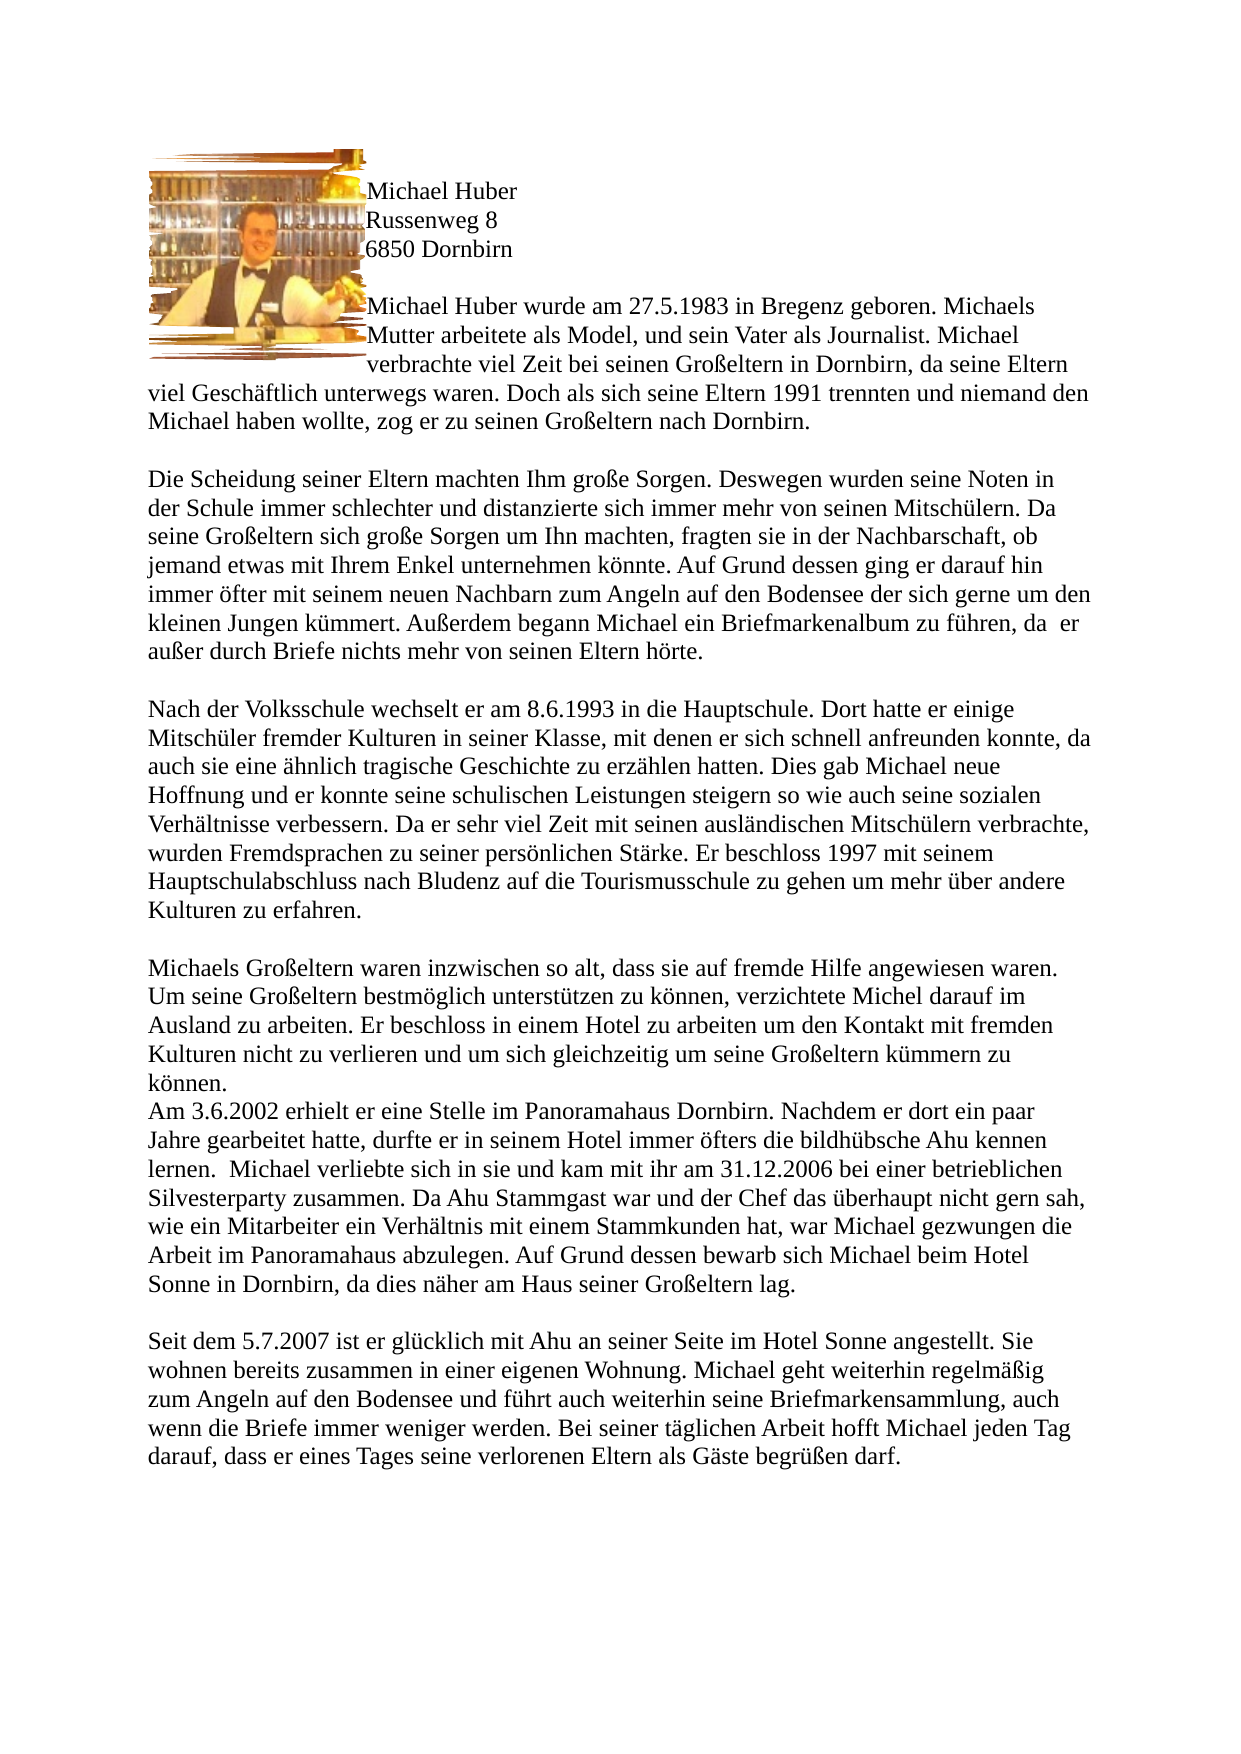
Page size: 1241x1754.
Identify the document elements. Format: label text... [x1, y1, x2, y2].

text Nach der Volksschule wechselt er am 8.6.1993 in die Hauptschule. Dort hatte er einige Mitschüler fremder Kulturen in seiner Klasse, mit denen er sich schnell anfreunden konnte, da auch sie eine ähnlich tragische Geschichte zu erzählen hatten. Dies gab Michael neue Hoffnung und er konnte seine schulischen Leistungen steigern so wie auch seine sozialen Verhältnisse verbessern. Da er sehr viel Zeit mit seinen ausländischen Mitschülern verbrachte, wurden Fremdsprachen zu seiner persönlichen Stärke. Er beschloss 1997 mit seinem Hauptschulabschluss nach Bludenz auf die Tourismusschule zu gehen um mehr über andere Kulturen zu erfahren. [148, 694, 1093, 924]
text Die Scheidung seiner Eltern machten Ihm große Sorgen. Deswegen wurden seine Noten in der Schule immer schlechter und distanzierte sich immer mehr von seinen Mitschülern. Da seine Großeltern sich große Sorgen um Ihn machten, fragten sie in der Nachbarschaft, ob jemand etwas mit Ihrem Enkel unternehmen könnte. Auf Grund dessen ging er darauf hin immer öfter mit seinem neuen Nachbarn zum Angeln auf den Bodensee der sich gerne um den kleinen Jungen kümmert. Außerdem begann Michael ein Briefmarkenalbum zu führen, da er außer durch Briefe nichts mehr von seinen Eltern hörte. [148, 464, 1093, 665]
text Russenweg 8 [363, 205, 1093, 234]
text 6850 Dornbirn [359, 234, 1093, 263]
text [148, 205, 158, 234]
text Michael Huber [356, 176, 1093, 205]
text Am 3.6.2002 erhielt er eine Stelle im Panoramahaus Dornbirn. Nachdem er dort ein paar Jahre gearbeitet hatte, durfte er in seinem Hotel immer öfters die bildhübsche Ahu kennen lernen. Michael verliebte sich in sie und kam mit ihr am 31.12.2006 bei einer betrieblichen Silvesterparty zusammen. Da Ahu Stammgast war und der Chef das überhaupt nicht gern sah, wie ein Mitarbeiter ein Verhältnis mit einem Stammkunden hat, war Michael gezwungen die Arbeit im Panoramahaus abzulegen. Auf Grund dessen bewarb sich Michael beim Hotel Sonne in Dornbirn, da dies näher am Haus seiner Großeltern lag. [148, 1096, 1093, 1298]
text Michael Huber wurde am 27.5.1983 in Bregenz geboren. Michaels Mutter arbeitete als Model, und sein Vater als Journalist. Michael verbrachte viel Zeit bei seinen Großeltern in Dornbirn, da seine Eltern viel Geschäftlich unterwegs waren. Doch als sich seine Eltern 1991 trennten und niemand den Michael haben wollte, zog er zu seinen Großeltern nach Dornbirn. [148, 291, 1093, 435]
text Seit dem 5.7.2007 ist er glücklich mit Ahu an seiner Seite im Hotel Sonne angestellt. Sie wohnen bereits zusammen in einer eigenen Wohnung. Michael geht weiterhin regelmäßig zum Angeln auf den Bodensee und führt auch weiterhin seine Briefmarkensammlung, auch wenn die Briefe immer weniger werden. Bei seiner täglichen Arbeit hofft Michael jeden Tag darauf, dass er eines Tages seine verlorenen Eltern als Gäste begrüßen darf. [148, 1326, 1093, 1470]
text Michaels Großeltern waren inzwischen so alt, dass sie auf fremde Hilfe angewiesen waren. Um seine Großeltern bestmöglich unterstützen zu können, verzichtete Michel darauf im Ausland zu arbeiten. Er beschloss in einem Hotel zu arbeiten um den Kontakt mit fremden Kulturen nicht zu verlieren und um sich gleichzeitig um seine Großeltern kümmern zu können. [148, 953, 1093, 1096]
